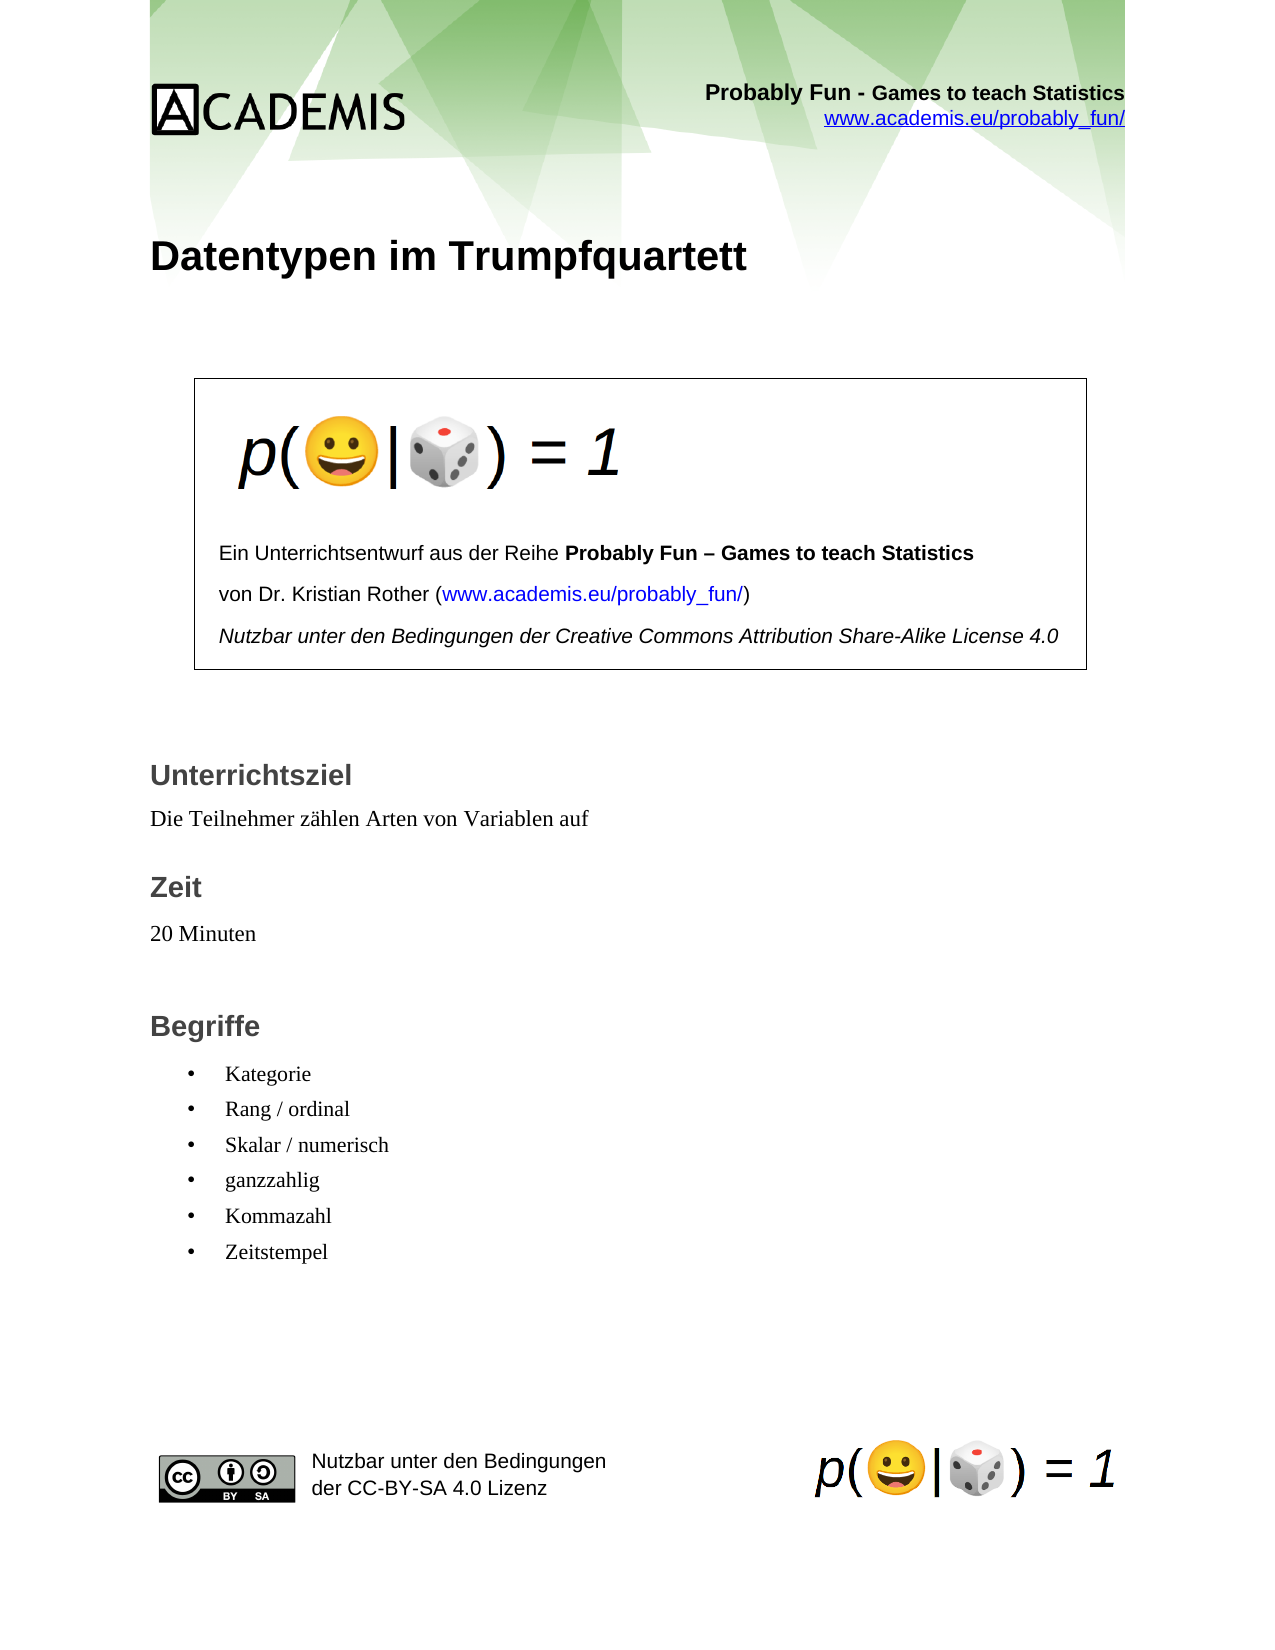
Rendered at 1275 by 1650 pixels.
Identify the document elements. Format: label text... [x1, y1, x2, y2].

list Kommazahl [187, 1199, 1125, 1228]
subtitle Zeit [150, 870, 1125, 903]
picture [149, 0, 1125, 300]
picture [803, 1430, 1124, 1508]
picture [1002, 115, 1008, 124]
list Kategorie [187, 1056, 1125, 1086]
subtitle Unterrichtsziel [150, 758, 1125, 791]
list Rang / ordinal [187, 1092, 1125, 1121]
subtitle Begriffe [150, 1009, 1125, 1043]
list Zeitstempel [187, 1234, 1125, 1264]
text Die Teilnehmer zählen Arten von Variablen auf [150, 805, 1125, 831]
picture [217, 405, 639, 510]
picture [152, 1450, 302, 1507]
list ganzzahlig [187, 1163, 1125, 1193]
list Skalar / numerisch [187, 1127, 1125, 1157]
text 20 Minuten [150, 917, 1125, 946]
subtitle Datentypen im Trumpfquartett [150, 231, 1125, 279]
